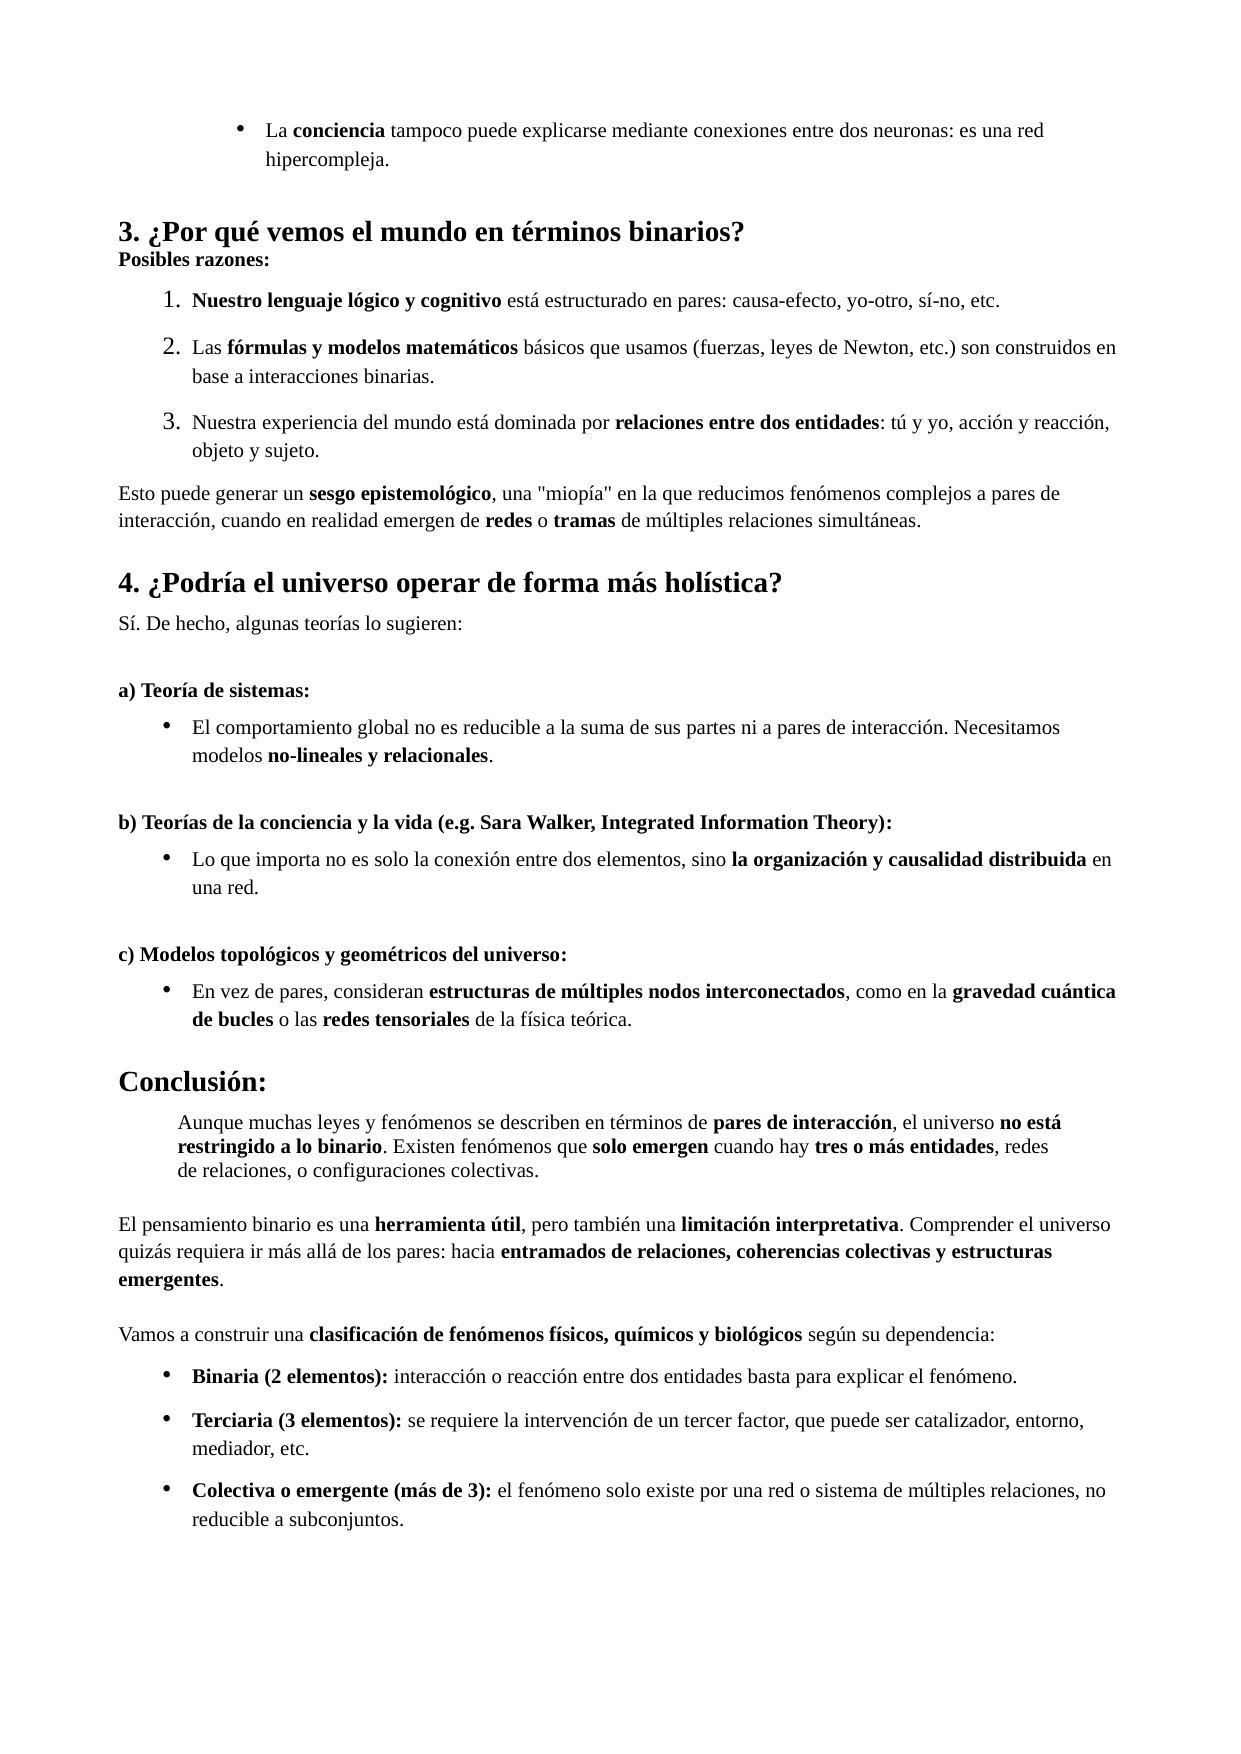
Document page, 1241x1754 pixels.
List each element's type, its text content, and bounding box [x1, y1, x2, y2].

subtitle Conclusión: [118, 1064, 1122, 1098]
list Lo que importa no es solo la conexión entre dos elementos, sino la organización y causalidad distribuida en una red. [162, 847, 1122, 899]
subtitle b) Teorías de la conciencia y la vida (e.g. Sara Walker, Integrated Information Theory): [118, 810, 1122, 834]
text Sí. De hecho, algunas teorías lo sugieren: [118, 611, 1122, 635]
text Aunque muchas leyes y fenómenos se describen en términos de pares de interacción, el universo no está restringido a lo binario. Existen fenómenos que solo emergen cuando hay tres o más entidades, redes de relaciones, o configuraciones colectivas. [177, 1110, 1063, 1182]
list Binaria (2 elementos): interacción o reacción entre dos entidades basta para explicar el fenómeno. [162, 1364, 1122, 1389]
list Terciaria (3 elementos): se requiere la intervención de un tercer factor, que puede ser catalizador, entorno, mediador, etc. [162, 1408, 1122, 1460]
subtitle 3. ¿Por qué vemos el mundo en términos binarios? Posibles razones: [118, 214, 1122, 271]
list La conciencia tampoco puede explicarse mediante conexiones entre dos neuronas: es una red hipercompleja. [236, 118, 1122, 171]
list Nuestro lenguaje lógico y cognitivo está estructurado en pares: causa-efecto, yo-otro, sí-no, etc. [162, 284, 1122, 313]
subtitle 4. ¿Podría el universo operar de forma más holística? [118, 565, 1122, 598]
text Esto puede generar un sesgo epistemológico, una "miopía" en la que reducimos fenómenos complejos a pares de interacción, cuando en realidad emergen de redes o tramas de múltiples relaciones simultáneas. [118, 480, 1122, 532]
text El pensamiento binario es una herramienta útil, pero también una limitación interpretativa. Comprender el universo quizás requiera ir más allá de los pares: hacia entramados de relaciones, coherencias colectivas y estructuras emergentes. Vamos a construir una clasificación de fenómenos físicos, químicos y biológicos según su dependencia: [118, 1212, 1122, 1346]
list Colectiva o emergente (más de 3): el fenómeno solo existe por una red o sistema de múltiples relaciones, no reducible a subconjuntos. [162, 1478, 1122, 1531]
subtitle a) Teoría de sistemas: [118, 678, 1122, 702]
list El comportamiento global no es reducible a la suma de sus partes ni a pares de interacción. Necesitamos modelos no-lineales y relacionales. [162, 714, 1122, 767]
list Las fórmulas y modelos matemáticos básicos que usamos (fuerzas, leyes de Newton, etc.) son construidos en base a interacciones binarias. [162, 331, 1122, 388]
list Nuestra experiencia del mundo está dominada por relaciones entre dos entidades: tú y yo, acción y reacción, objeto y sujeto. [162, 406, 1122, 462]
subtitle c) Modelos topológicos y geométricos del universo: [118, 942, 1122, 966]
list En vez de pares, consideran estructuras de múltiples nodos interconectados, como en la gravedad cuántica de bucles o las redes tensoriales de la física teórica. [162, 979, 1122, 1031]
